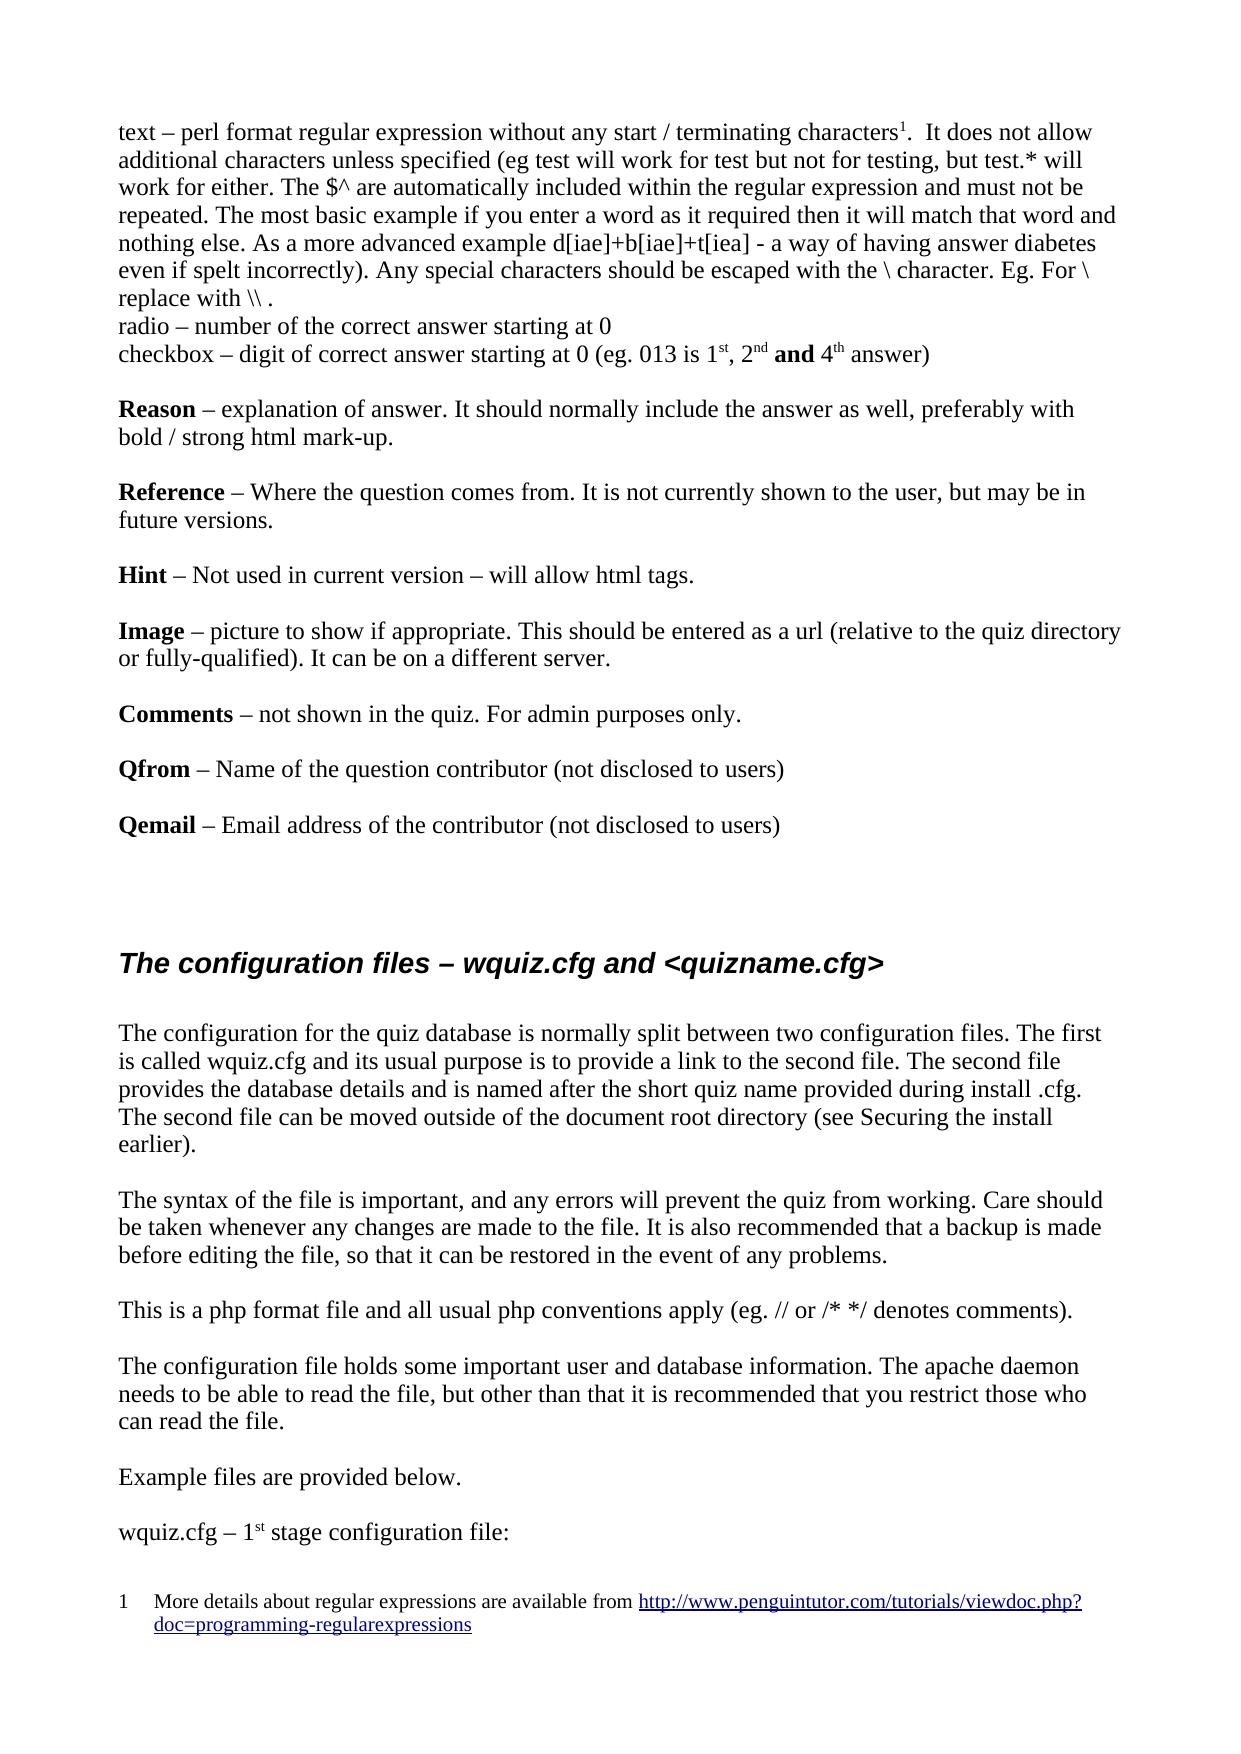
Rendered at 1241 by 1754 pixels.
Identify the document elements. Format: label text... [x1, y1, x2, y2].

text wquiz.cfg – 1st stage configuration file: [118, 1518, 1122, 1546]
text More details about regular expressions are available from http://www.penguintutor.com/tutorials/viewdoc.php?doc=programming-regularexpressions [118, 1589, 1122, 1636]
text Example files are provided below. [118, 1463, 1122, 1491]
text Comments – not shown in the quiz. For admin purposes only. [118, 700, 1122, 728]
text Reference – Where the question comes from. It is not currently shown to the user, but may be in future versions. [118, 478, 1122, 534]
text Hint – Not used in current version – will allow html tags. [118, 561, 1122, 589]
text Qemail – Email address of the contributor (not disclosed to users) [118, 811, 1122, 838]
text The configuration file holds some important user and database information. The apache daemon needs to be able to read the file, but other than that it is recommended that you restrict those who can read the file. [118, 1352, 1122, 1435]
text The syntax of the file is important, and any errors will prevent the quiz from working. Care should be taken whenever any changes are made to the file. It is also recommended that a backup is made before editing the file, so that it can be restored in the event of any problems. [118, 1186, 1122, 1269]
text radio – number of the correct answer starting at 0 [118, 312, 1122, 340]
text The second file can be moved outside of the document root directory (see Securing the install earlier). [118, 1103, 1122, 1158]
text checkbox – digit of correct answer starting at 0 (eg. 013 is 1st, 2nd and 4th answer) [118, 340, 1122, 367]
text Qfrom – Name of the question contributor (not disclosed to users) [118, 755, 1122, 783]
text text – perl format regular expression without any start / terminating characters. It does not allow additional characters unless specified (eg test will work for test but not for testing, but test.* will work for either. The $^ are automatically included within the regular expression and must not be repeated. The most basic example if you enter a word as it required then it will match that word and nothing else. As a more advanced example d[iae]+b[iae]+t[iea] - a way of having answer diabetes even if spelt incorrectly). Any special characters should be escaped with the \ character. Eg. For \ replace with \\ . [118, 118, 1122, 312]
subtitle The configuration files – wquiz.cfg and <quizname.cfg> [118, 947, 1122, 979]
text Image – picture to show if appropriate. This should be entered as a url (relative to the quiz directory or fully-qualified). It can be on a different server. [118, 617, 1122, 672]
text The configuration for the quiz database is normally split between two configuration files. The first is called wquiz.cfg and its usual purpose is to provide a link to the second file. The second file provides the database details and is named after the short quiz name provided during install .cfg. [118, 1019, 1122, 1103]
text This is a php format file and all usual php conventions apply (eg. // or /* */ denotes comments). [118, 1297, 1122, 1324]
text Reason – explanation of answer. It should normally include the answer as well, preferably with bold / strong html mark-up. [118, 395, 1122, 451]
